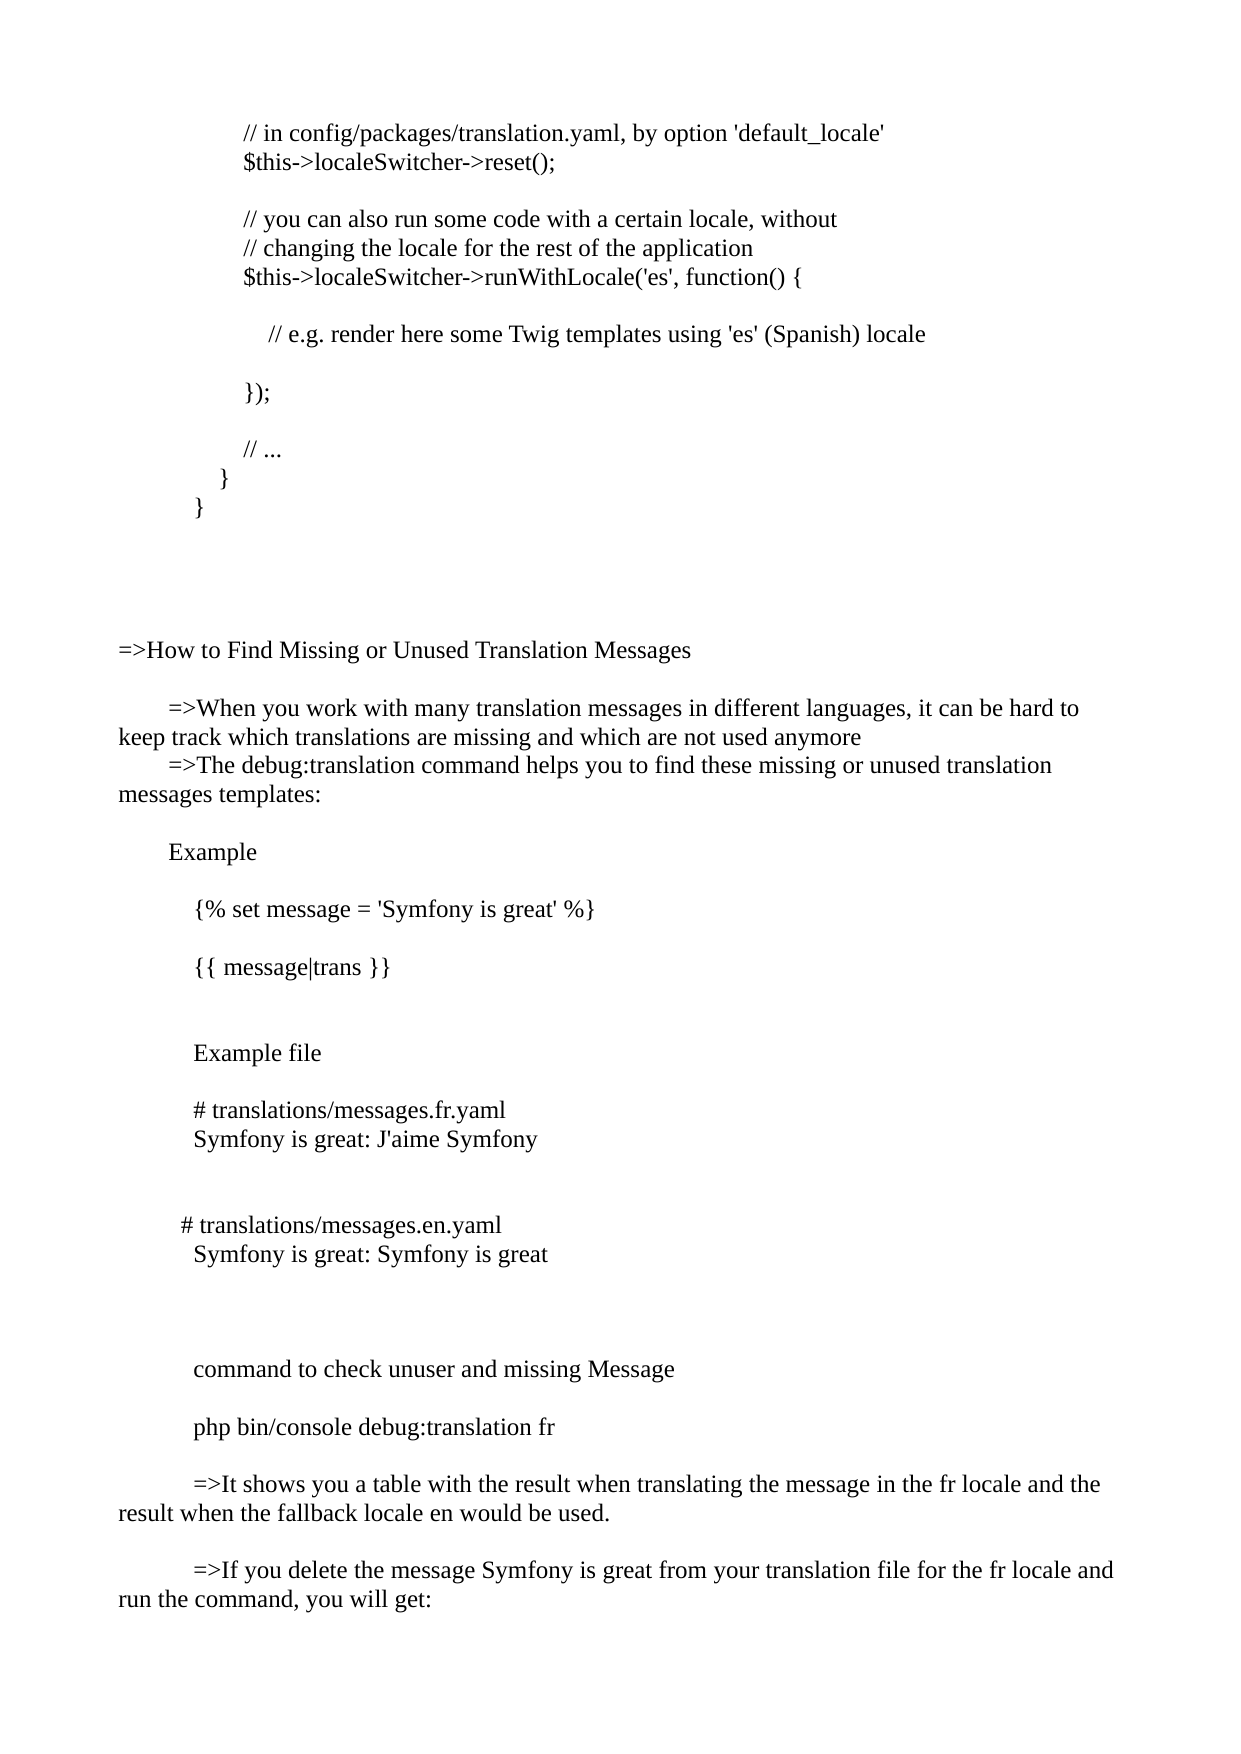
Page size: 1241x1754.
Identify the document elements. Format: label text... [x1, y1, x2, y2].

text =>When you work with many translation messages in different languages, it can be hard to keep track which translations are missing and which are not used anymore [118, 693, 1122, 751]
text php bin/console debug:translation fr [118, 1412, 1122, 1441]
text Symfony is great: J'aime Symfony [118, 1124, 1122, 1153]
text // changing the locale for the rest of the application [118, 233, 1122, 262]
text =>If you delete the message Symfony is great from your translation file for the fr locale and run the command, you will get: [118, 1556, 1122, 1613]
text // ... [118, 434, 1122, 463]
text // e.g. render here some Twig templates using 'es' (Spanish) locale [118, 319, 1122, 348]
text =>How to Find Missing or Unused Translation Messages [118, 636, 1122, 664]
text $this->localeSwitcher->reset(); [118, 147, 1122, 176]
text {{ message|trans }} [118, 952, 1122, 981]
text command to check unuser and missing Message [118, 1354, 1122, 1383]
text =>It shows you a table with the result when translating the message in the fr locale and the result when the fallback locale en would be used. [118, 1469, 1122, 1527]
text Symfony is great: Symfony is great [118, 1239, 1122, 1268]
text Example [118, 837, 1122, 866]
text } [118, 463, 1122, 492]
text # translations/messages.fr.yaml [118, 1096, 1122, 1124]
text {% set message = 'Symfony is great' %} [118, 894, 1122, 923]
text }); [118, 377, 1122, 406]
text # translations/messages.en.yaml [118, 1211, 1122, 1239]
text // you can also run some code with a certain locale, without [118, 204, 1122, 233]
text // in config/packages/translation.yaml, by option 'default_locale' [118, 118, 1122, 147]
text Example file [118, 1038, 1122, 1067]
text } [118, 492, 1122, 521]
text $this->localeSwitcher->runWithLocale('es', function() { [118, 262, 1122, 291]
text =>The debug:translation command helps you to find these missing or unused translation messages templates: [118, 751, 1122, 808]
